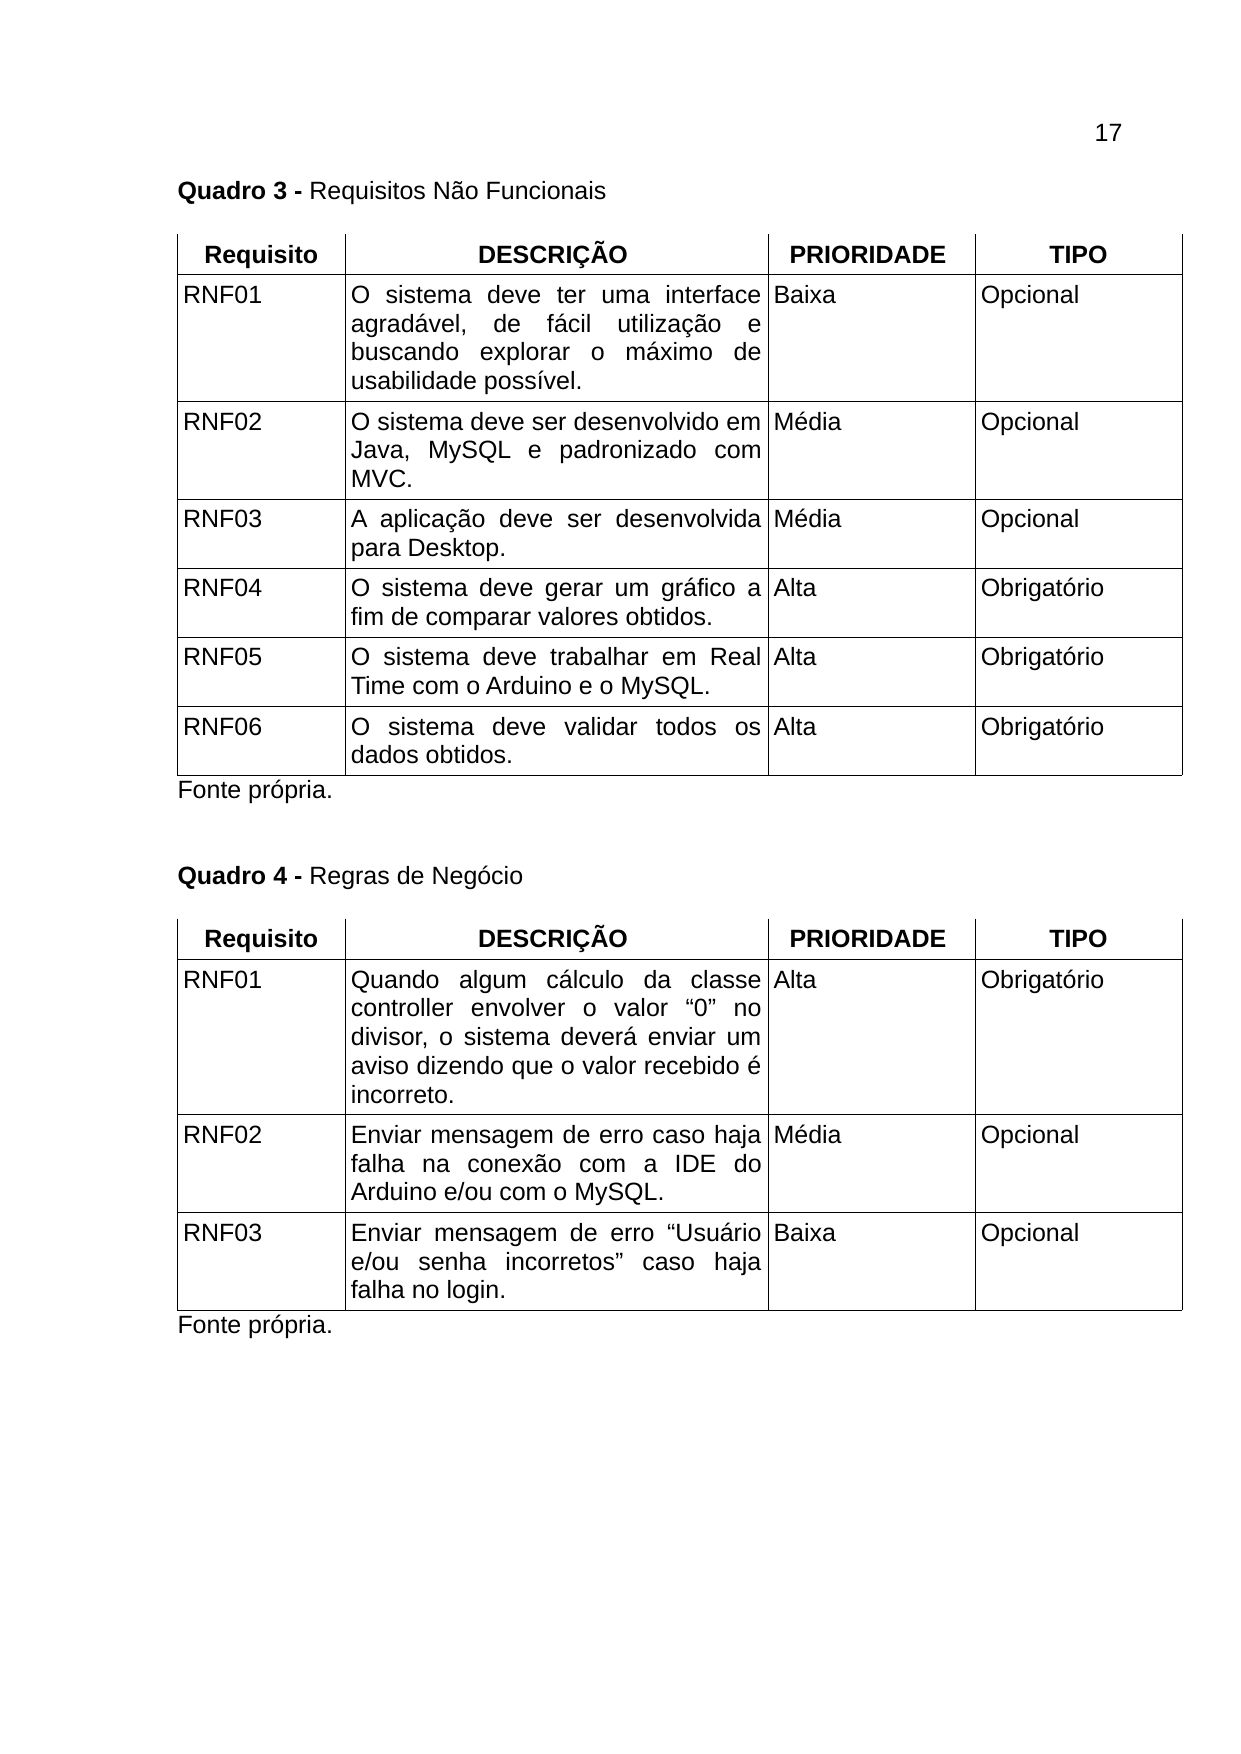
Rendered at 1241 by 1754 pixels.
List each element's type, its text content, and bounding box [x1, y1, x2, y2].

table_cell RNF03 [178, 500, 345, 567]
table_cell A aplicação deve ser desenvolvida para Desktop. [346, 500, 768, 567]
table_cell Alta [769, 960, 975, 1114]
table_cell Enviar mensagem de erro “Usuário e/ou senha incorretos” caso haja falha no login. [346, 1213, 768, 1310]
table_cell O sistema deve validar todos os dados obtidos. [346, 707, 768, 775]
table_cell Quando algum cálculo da classe controller envolver o valor “0” no divisor, o sistema deverá enviar um aviso dizendo que o valor recebido é incorreto. [346, 960, 768, 1114]
table_cell Obrigatório [976, 569, 1182, 637]
table_cell O sistema deve gerar um gráfico a fim de comparar valores obtidos. [346, 569, 768, 637]
table_cell Alta [769, 569, 975, 637]
table_cell Opcional [976, 402, 1182, 498]
table_cell Opcional [976, 1213, 1182, 1310]
table_cell Obrigatório [976, 960, 1182, 1114]
table_header DESCRIÇÃO [346, 234, 768, 274]
table_cell Opcional [976, 500, 1182, 567]
table_cell Alta [769, 707, 975, 775]
table_header TIPO [976, 234, 1182, 274]
table_cell RNF02 [178, 402, 345, 498]
table_cell RNF01 [178, 960, 345, 1114]
table_cell Alta [769, 638, 975, 706]
text Fonte própria. [177, 1311, 1122, 1338]
text Fonte própria. [177, 776, 1122, 803]
table_cell Enviar mensagem de erro caso haja falha na conexão com a IDE do Arduino e/ou com o MySQL. [346, 1115, 768, 1212]
table_header TIPO [976, 919, 1182, 959]
table_cell O sistema deve ser desenvolvido em Java, MySQL e padronizado com MVC. [346, 402, 768, 498]
table_cell Obrigatório [976, 707, 1182, 775]
table_cell RNF04 [178, 569, 345, 637]
text Quadro 3 - Requisitos Não Funcionais [177, 176, 1122, 205]
table_cell RNF03 [178, 1213, 345, 1310]
table_header Requisito [178, 234, 345, 274]
table_cell O sistema deve ter uma interface agradável, de fácil utilização e buscando explorar o máximo de usabilidade possível. [346, 275, 768, 401]
list Quadro 4 - Regras de Negócio [177, 861, 1122, 890]
table_header DESCRIÇÃO [346, 919, 768, 959]
table_cell Média [769, 402, 975, 498]
table_cell Opcional [976, 275, 1182, 401]
table_cell RNF02 [178, 1115, 345, 1212]
table_header PRIORIDADE [769, 234, 975, 274]
table_cell RNF05 [178, 638, 345, 706]
table_header Requisito [178, 919, 345, 959]
table_cell Média [769, 500, 975, 567]
table_cell RNF01 [178, 275, 345, 401]
table_cell Opcional [976, 1115, 1182, 1212]
table_cell Obrigatório [976, 638, 1182, 706]
table_cell Média [769, 1115, 975, 1212]
table_cell Baixa [769, 1213, 975, 1310]
table_cell Baixa [769, 275, 975, 401]
table_cell O sistema deve trabalhar em Real Time com o Arduino e o MySQL. [346, 638, 768, 706]
table_header PRIORIDADE [769, 919, 975, 959]
table_cell RNF06 [178, 707, 345, 775]
